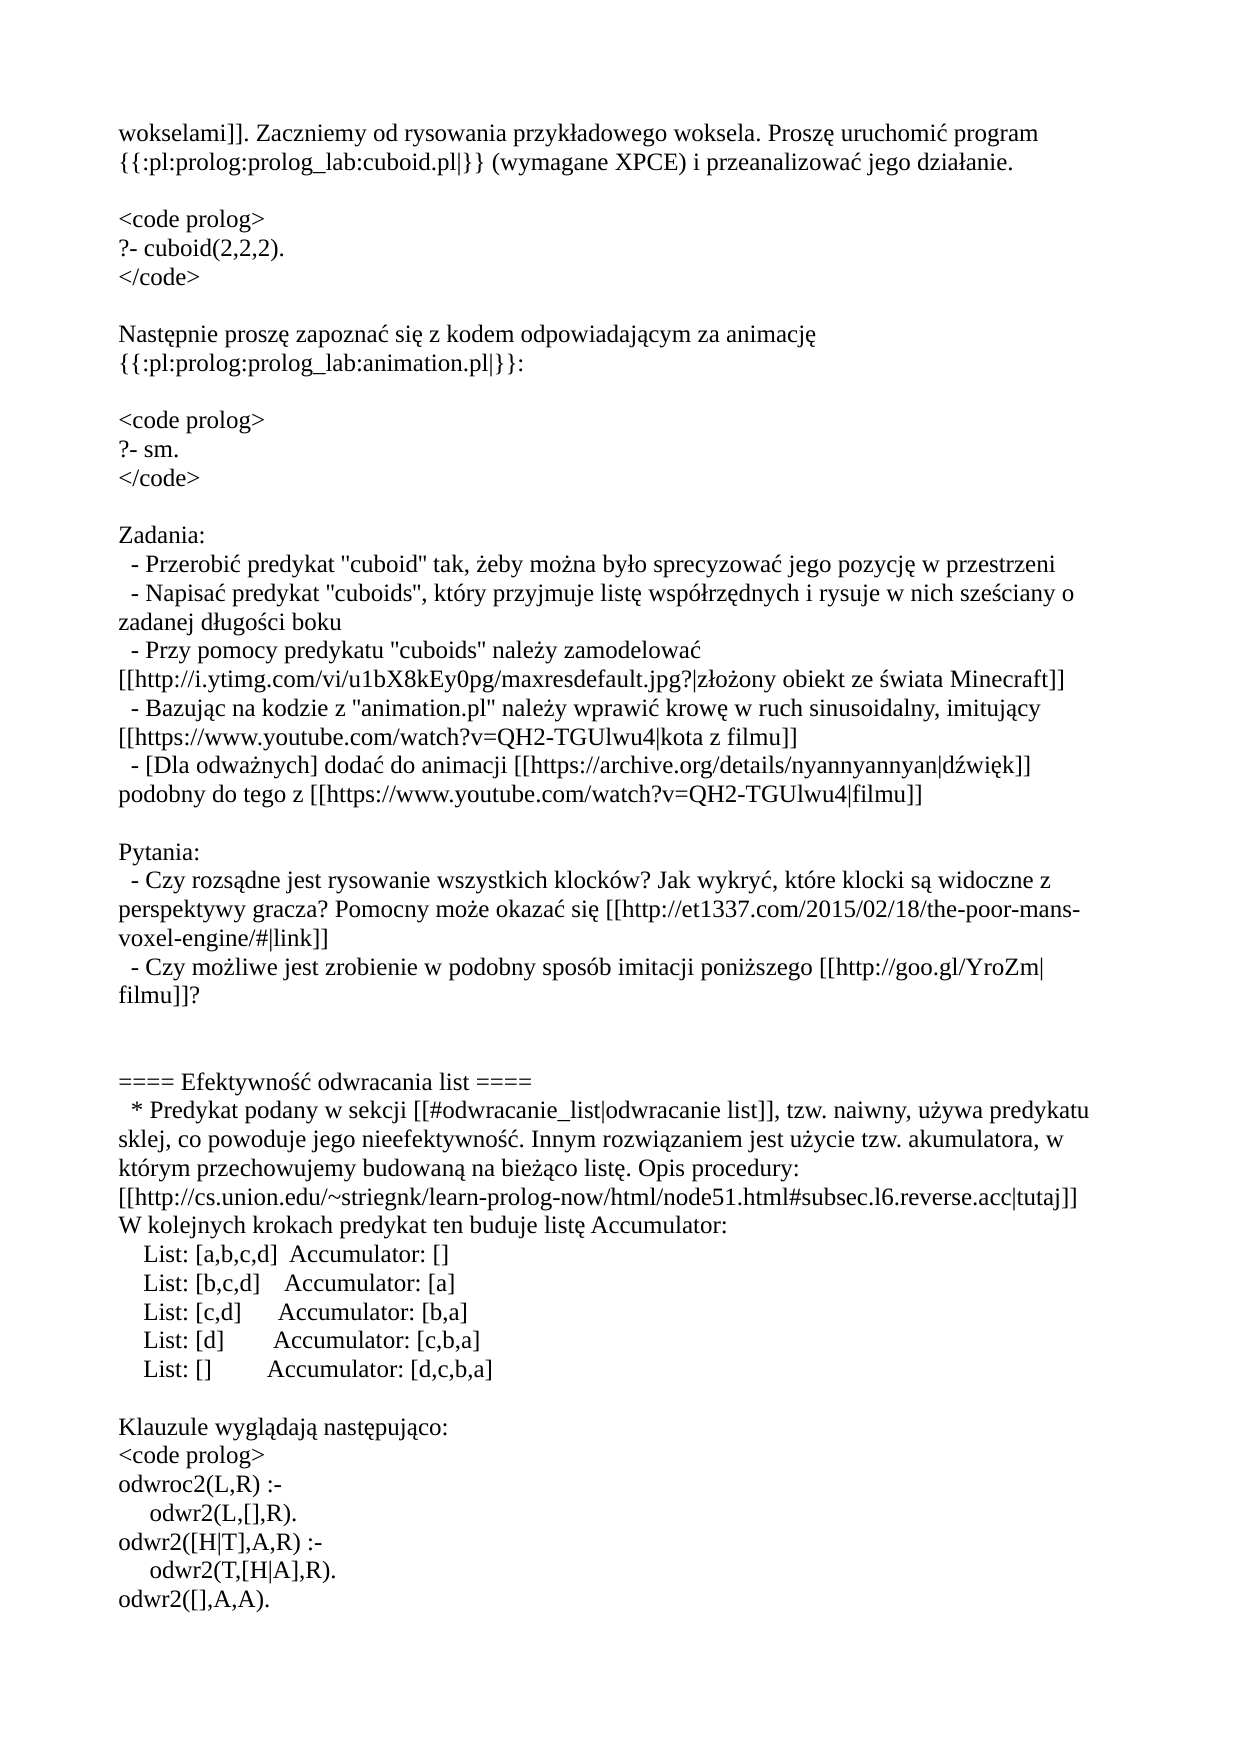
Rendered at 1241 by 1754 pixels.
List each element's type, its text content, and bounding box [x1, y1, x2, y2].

text <code prolog> [118, 204, 1122, 233]
text List: [] Accumulator: [d,c,b,a] [118, 1354, 1122, 1383]
text List: [b,c,d] Accumulator: [a] [118, 1268, 1122, 1297]
text W kolejnych krokach predykat ten buduje listę Accumulator: [118, 1211, 1122, 1239]
text </code> [118, 463, 1122, 492]
text ==== Efektywność odwracania list ==== [118, 1067, 1122, 1096]
text odwr2(T,[H|A],R). [118, 1556, 1122, 1584]
text Klauzule wyglądają następująco: [118, 1412, 1122, 1441]
text ?- cuboid(2,2,2). [118, 233, 1122, 262]
text ?- sm. [118, 434, 1122, 463]
text - Czy rozsądne jest rysowanie wszystkich klocków? Jak wykryć, które klocki są widoczne z perspektywy gracza? Pomocny może okazać się [[http://et1337.com/2015/02/18/the-poor-mans-voxel-engine/#|link]] [118, 866, 1122, 952]
text - Przy pomocy predykatu ''cuboids'' należy zamodelować [[http://i.ytimg.com/vi/u1bX8kEy0pg/maxresdefault.jpg?|złożony obiekt ze świata Minecraft]] [118, 636, 1122, 693]
text odwr2([],A,A). [118, 1584, 1122, 1613]
text wokselami]]. Zaczniemy od rysowania przykładowego woksela. Proszę uruchomić program {{:pl:prolog:prolog_lab:cuboid.pl|}} (wymagane XPCE) i przeanalizować jego działanie. [118, 118, 1122, 176]
text odwr2(L,[],R). [118, 1498, 1122, 1527]
text <code prolog> [118, 406, 1122, 434]
text </code> [118, 262, 1122, 291]
text odwroc2(L,R) :- [118, 1469, 1122, 1498]
text - Bazując na kodzie z ''animation.pl'' należy wprawić krowę w ruch sinusoidalny, imitujący [[https://www.youtube.com/watch?v=QH2-TGUlwu4|kota z filmu]] [118, 693, 1122, 751]
text List: [c,d] Accumulator: [b,a] [118, 1297, 1122, 1326]
text Zadania: [118, 521, 1122, 549]
text - [Dla odważnych] dodać do animacji [[https://archive.org/details/nyannyannyan|dźwięk]] podobny do tego z [[https://www.youtube.com/watch?v=QH2-TGUlwu4|filmu]] [118, 751, 1122, 808]
text * Predykat podany w sekcji [[#odwracanie_list|odwracanie list]], tzw. naiwny, używa predykatu sklej, co powoduje jego nieefektywność. Innym rozwiązaniem jest użycie tzw. akumulatora, w którym przechowujemy budowaną na bieżąco listę. Opis procedury: [[http://cs.union.edu/~striegnk/learn-prolog-now/html/node51.html#subsec.l6.reverse.acc|tutaj]] [118, 1096, 1122, 1211]
text List: [a,b,c,d] Accumulator: [] [118, 1239, 1122, 1268]
text <code prolog> [118, 1441, 1122, 1469]
text Pytania: [118, 837, 1122, 866]
text - Czy możliwe jest zrobienie w podobny sposób imitacji poniższego [[http://goo.gl/YroZm|filmu]]? [118, 952, 1122, 1009]
text - Napisać predykat ''cuboids'', który przyjmuje listę współrzędnych i rysuje w nich sześciany o zadanej długości boku [118, 578, 1122, 636]
text Następnie proszę zapoznać się z kodem odpowiadającym za animację {{:pl:prolog:prolog_lab:animation.pl|}}: [118, 319, 1122, 377]
text odwr2([H|T],A,R) :- [118, 1527, 1122, 1556]
text List: [d] Accumulator: [c,b,a] [118, 1326, 1122, 1354]
text - Przerobić predykat ''cuboid'' tak, żeby można było sprecyzować jego pozycję w przestrzeni [118, 549, 1122, 578]
